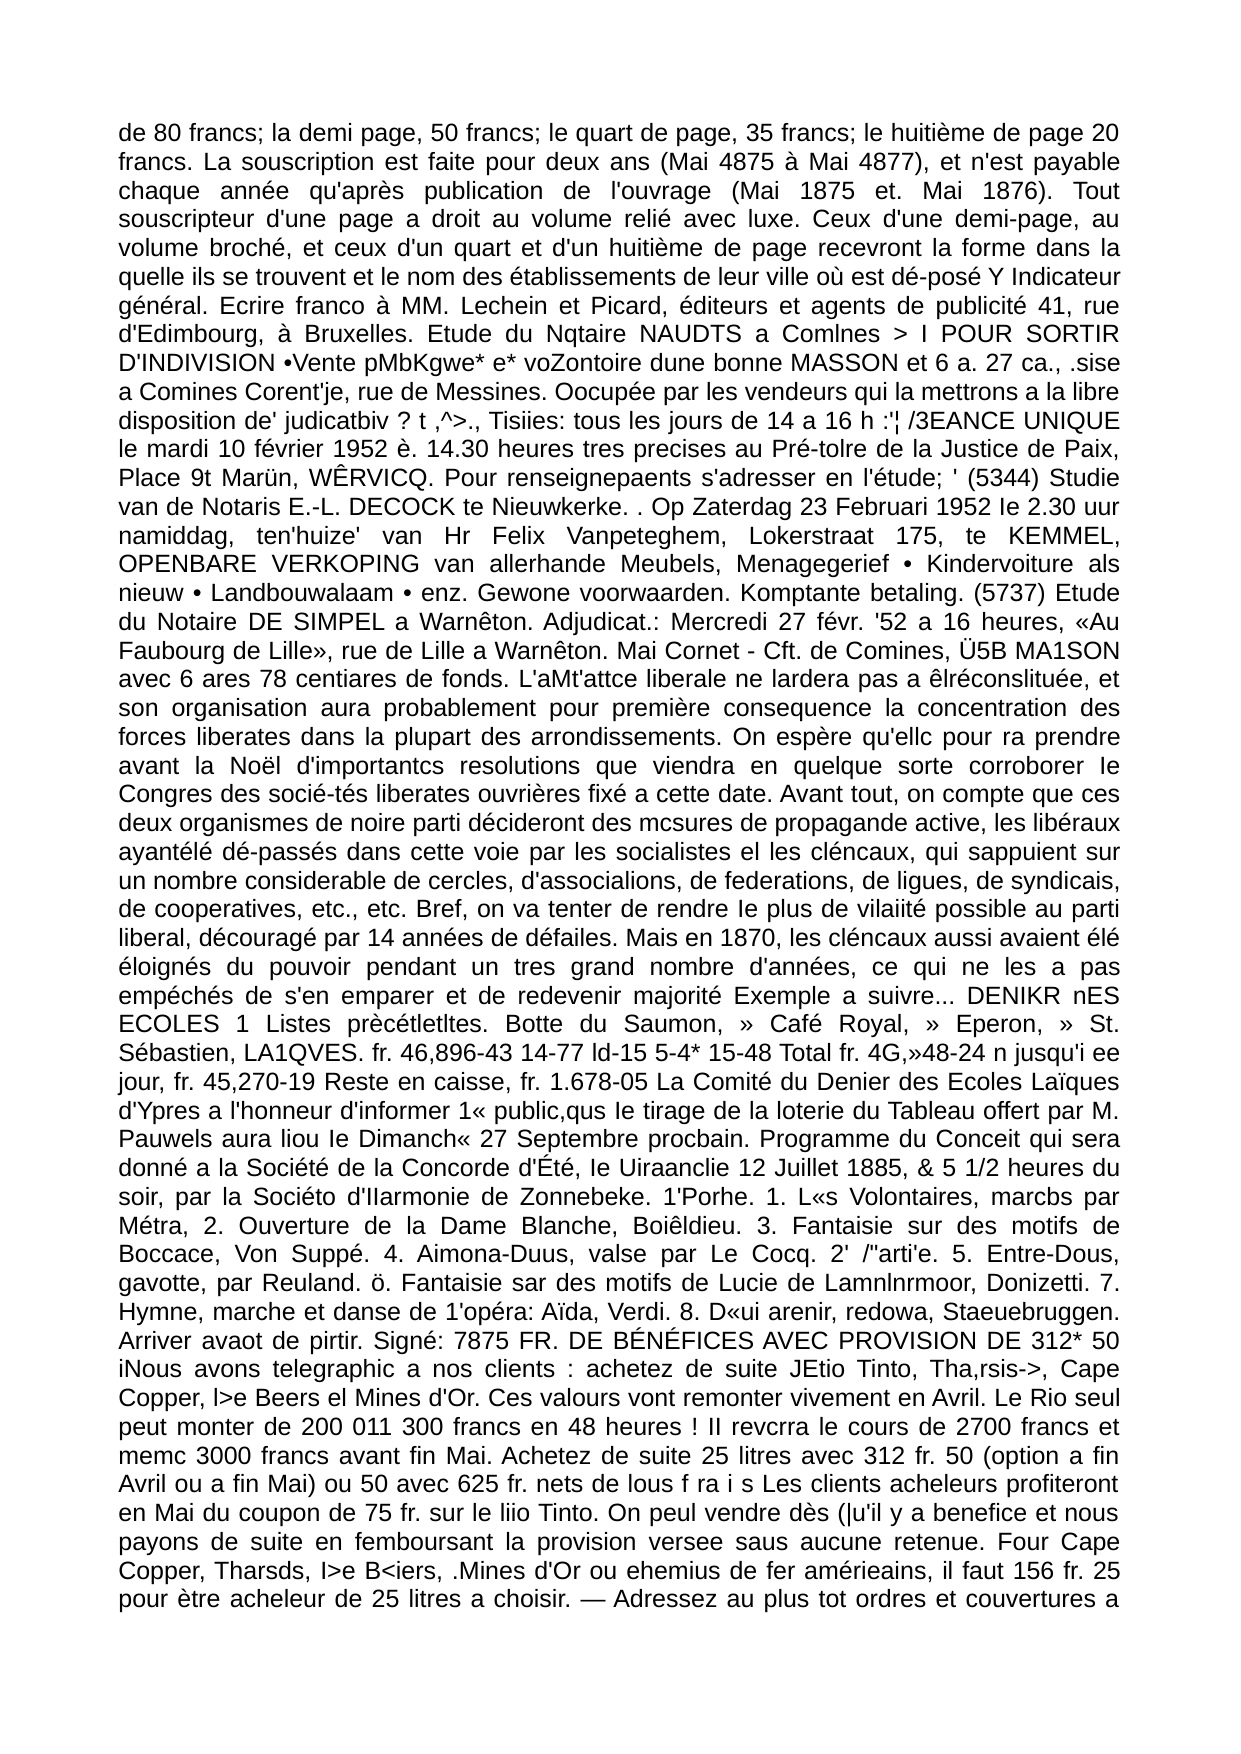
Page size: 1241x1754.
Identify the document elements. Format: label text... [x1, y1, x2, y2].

text de 80 francs; la demi page, 50 francs; le quart de page, 35 francs; le huitième de page 20 francs. La souscription est faite pour deux ans (Mai 4875 à Mai 4877), et n'est payable chaque année qu'après publication de l'ouvrage (Mai 1875 et. Mai 1876). Tout souscripteur d'une page a droit au volume relié avec luxe. Ceux d'une demi-page, au volume broché, et ceux d'un quart et d'un huitième de page recevront la forme dans la quelle ils se trouvent et le nom des établissements de leur ville où est dé-posé Y Indicateur général. Ecrire franco à MM. Lechein et Picard, éditeurs et agents de publicité 41, rue d'Edimbourg, à Bruxelles. Etude du Nqtaire NAUDTS a Comlnes > I POUR SORTIR D'INDIVISION •Vente pMbKgwe* e* voZontoire dune bonne MASSON et 6 a. 27 ca., .sise a Comines Corent'je, rue de Messines. Oocupée par les vendeurs qui la mettrons a la libre disposition de' judicatbiv ? t ,^>., Tisiies: tous les jours de 14 a 16 h :'¦ /3EANCE UNIQUE le mardi 10 février 1952 è. 14.30 heures tres precises au Pré-tolre de la Justice de Paix, Place 9t Marün, WÊRVICQ. Pour renseignepaents s'adresser en l'étude; ' (5344) Studie van de Notaris E.-L. DECOCK te Nieuwkerke. . Op Zaterdag 23 Februari 1952 Ie 2.30 uur namiddag, ten'huize' van Hr Felix Vanpeteghem, Lokerstraat 175, te KEMMEL, OPENBARE VERKOPING van allerhande Meubels, Menagegerief • Kindervoiture als nieuw • Landbouwalaam • enz. Gewone voorwaarden. Komptante betaling. (5737) Etude du Notaire DE SIMPEL a Warnêton. Adjudicat.: Mercredi 27 févr. '52 a 16 heures, «Au Faubourg de Lille», rue de Lille a Warnêton. Mai Cornet - Cft. de Comines, Ü5B MA1SON avec 6 ares 78 centiares de fonds. L'aMt'attce liberale ne lardera pas a êlréconslituée, et son organisation aura probablement pour première consequence la concentration des forces liberates dans la plupart des arrondissements. On espère qu'ellc pour ra prendre avant la Noël d'importantcs resolutions que viendra en quelque sorte corroborer Ie Congres des socié-tés liberates ouvrières fixé a cette date. Avant tout, on compte que ces deux organismes de noire parti décideront des mcsures de propagande active, les libéraux ayantélé dé-passés dans cette voie par les socialistes el les cléncaux, qui sappuient sur un nombre considerable de cercles, d'associalions, de federations, de ligues, de syndicais, de cooperatives, etc., etc. Bref, on va tenter de rendre Ie plus de vilaiité possible au parti liberal, découragé par 14 années de défailes. Mais en 1870, les cléncaux aussi avaient élé éloignés du pouvoir pendant un tres grand nombre d'années, ce qui ne les a pas empéchés de s'en emparer et de redevenir majorité Exemple a suivre... DENIKR nES ECOLES 1 Listes prècétletltes. Botte du Saumon, » Café Royal, » Eperon, » St. Sébastien, LA1QVES. fr. 46,896-43 14-77 ld-15 5-4* 15-48 Total fr. 4G,»48-24 n jusqu'i ee jour, fr. 45,270-19 Reste en caisse, fr. 1.678-05 La Comité du Denier des Ecoles Laïques d'Ypres a l'honneur d'informer 1« public,qus Ie tirage de la loterie du Tableau offert par M. Pauwels aura liou Ie Dimanch« 27 Septembre procbain. Programme du Conceit qui sera donné a la Société de la Concorde d'Été, Ie Uiraanclie 12 Juillet 1885, & 5 1/2 heures du soir, par la Sociéto d'IIarmonie de Zonnebeke. 1'Porhe. 1. L«s Volontaires, marcbs par Métra, 2. Ouverture de la Dame Blanche, Boiêldieu. 3. Fantaisie sur des motifs de Boccace, Von Suppé. 4. Aimona-Duus, valse par Le Cocq. 2' /"arti'e. 5. Entre-Dous, gavotte, par Reuland. ö. Fantaisie sar des motifs de Lucie de Lamnlnrmoor, Donizetti. 7. Hymne, marche et danse de 1'opéra: Aïda, Verdi. 8. D«ui arenir, redowa, Staeuebruggen. Arriver avaot de pirtir. Signé: 7875 FR. DE BÉNÉFICES AVEC PROVISION DE 312* 50 iNous avons telegraphic a nos clients : achetez de suite JEtio Tinto, Tha,rsis->, Cape Copper, l>e Beers el Mines d'Or. Ces valours vont remonter vivement en Avril. Le Rio seul peut monter de 200 011 300 francs en 48 heures ! II revcrra le cours de 2700 francs et memc 3000 francs avant fin Mai. Achetez de suite 25 litres avec 312 fr. 50 (option a fin Avril ou a fin Mai) ou 50 avec 625 fr. nets de lous f ra i s Les clients acheleurs profiteront en Mai du coupon de 75 fr. sur le liio Tinto. On peul vendre dès (|u'il y a benefice et nous payons de suite en femboursant la provision versee saus aucune retenue. Four Cape Copper, Tharsds, I>e B<iers, .Mines d'Or ou ehemius de fer amérieains, il faut 156 fr. 25 pour ètre acheleur de 25 litres a choisir. — Adressez au plus tot ordres et couvertures a [118, 118, 1122, 1613]
